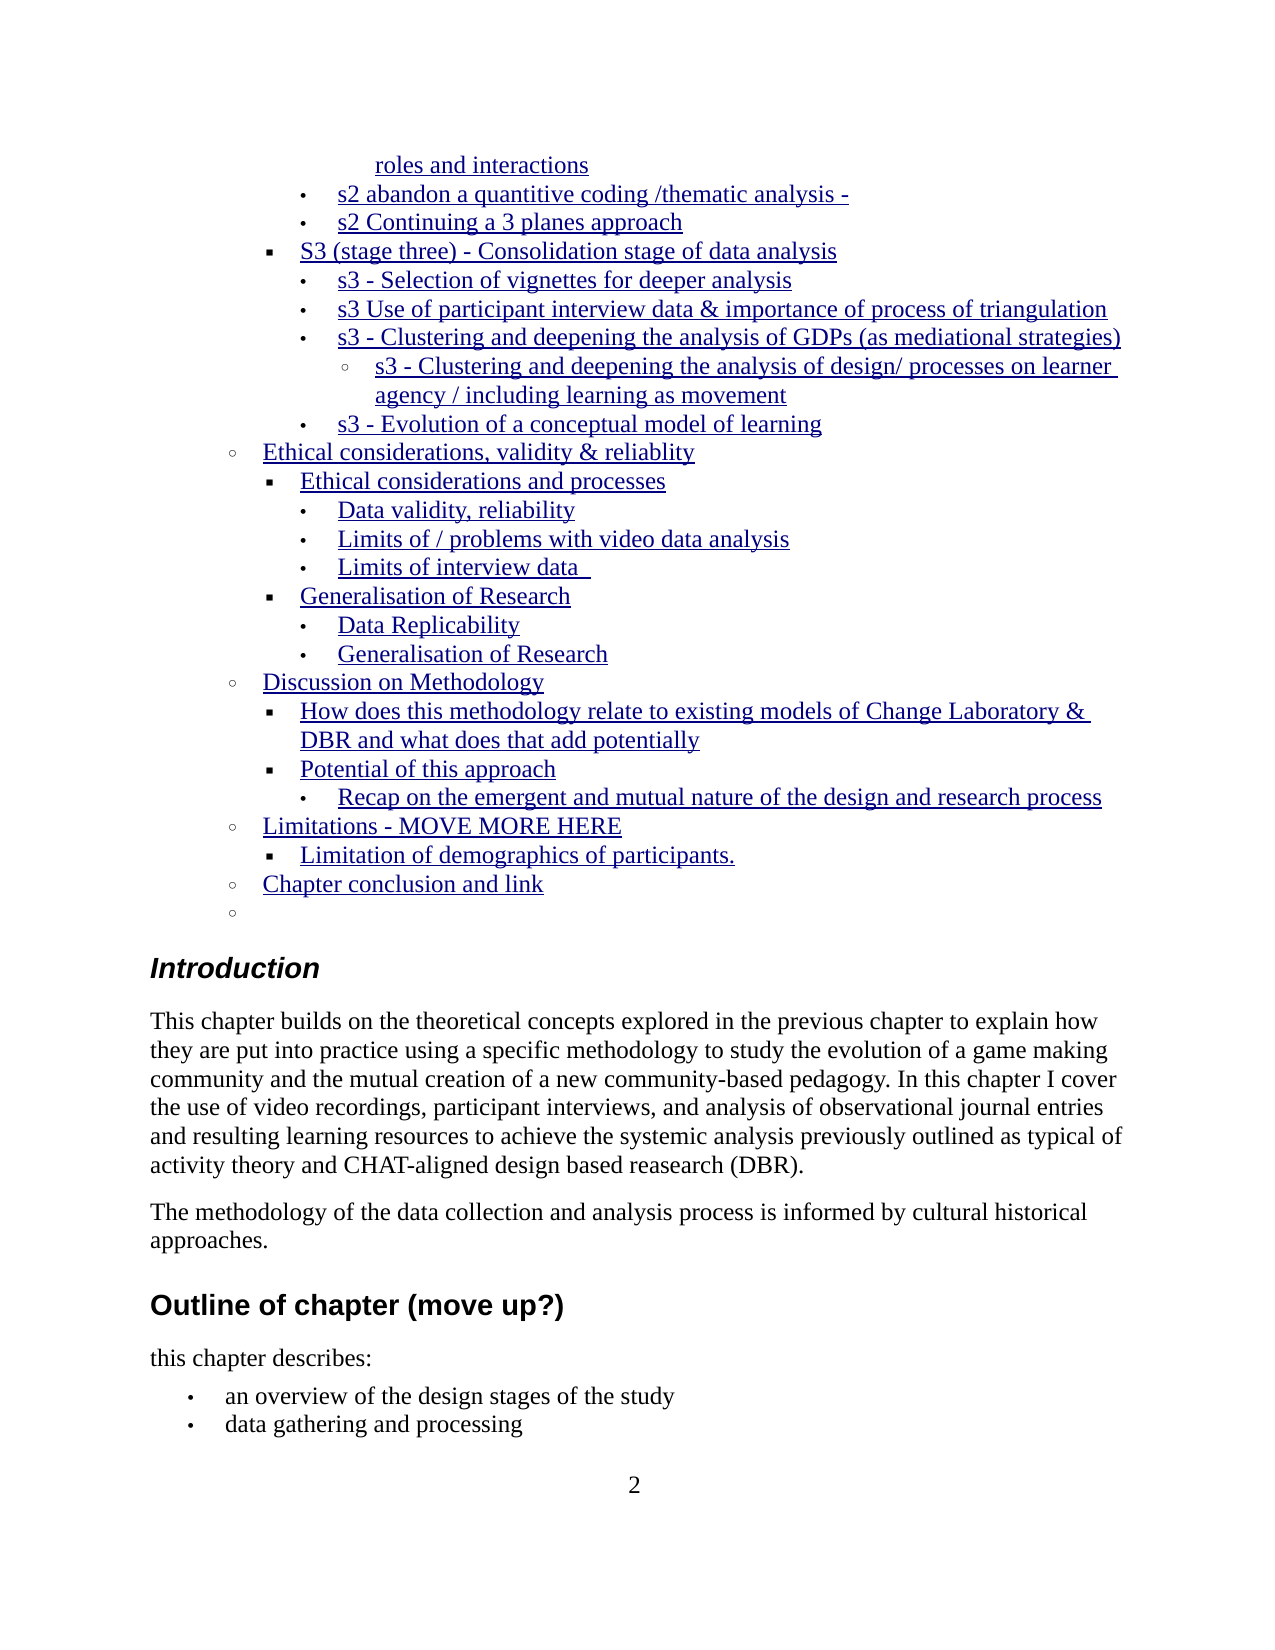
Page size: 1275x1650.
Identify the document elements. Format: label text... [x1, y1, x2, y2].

list Discussion on Methodology [225, 667, 1125, 696]
list s3 - Clustering and deepening the analysis of design/ processes on learner agency / including learning as movement [337, 351, 1125, 409]
text This chapter builds on the theoretical concepts explored in the previous chapter to explain how they are put into practice using a specific methodology to study the evolution of a game making community and the mutual creation of a new community-based pedagogy. In this chapter I cover the use of video recordings, participant interviews, and analysis of observational journal entries and resulting learning resources to achieve the systemic analysis previously outlined as typical of activity theory and CHAT-aligned design based reasearch (DBR). [150, 1006, 1125, 1179]
list Ethical considerations and processes [262, 466, 1125, 495]
list Potential of this approach [262, 754, 1125, 782]
list s3 - Clustering and deepening the analysis of GDPs (as mediational strategies) [300, 322, 1125, 351]
list Data validity, reliability [300, 495, 1125, 524]
list roles and interactions [337, 150, 1125, 179]
list s3 Use of participant interview data & importance of process of triangulation [300, 294, 1125, 322]
list data gathering and processing [187, 1409, 1125, 1438]
list Data Replicability [300, 610, 1125, 639]
subtitle Introduction [150, 951, 1125, 985]
list s3 - Selection of vignettes for deeper analysis [300, 265, 1125, 294]
list S3 (stage three) - Consolidation stage of data analysis [262, 236, 1125, 265]
subtitle Outline of chapter (move up?) [150, 1288, 1125, 1322]
list Generalisation of Research [300, 639, 1125, 667]
list Ethical considerations, validity & reliablity [225, 437, 1125, 466]
list Limits of / problems with video data analysis [300, 524, 1125, 552]
list s3 - Evolution of a conceptual model of learning [300, 409, 1125, 437]
list s2 Continuing a 3 planes approach [300, 207, 1125, 236]
list How does this methodology relate to existing models of Change Laboratory & DBR and what does that add potentially [262, 696, 1125, 754]
text this chapter describes: [150, 1343, 1125, 1372]
list an overview of the design stages of the study [187, 1381, 1125, 1409]
list Limitation of demographics of participants. [262, 840, 1125, 869]
list Recap on the emergent and mutual nature of the design and research process [300, 782, 1125, 811]
list Generalisation of Research [262, 581, 1125, 610]
list Limits of interview data_ [300, 552, 1125, 581]
text The methodology of the data collection and analysis process is informed by cultural historical approaches. [150, 1197, 1125, 1254]
list Limitations - MOVE MORE HERE [225, 811, 1125, 840]
list Chapter conclusion and link [225, 869, 1125, 897]
list s2 abandon a quantitive coding /thematic analysis - [300, 179, 1125, 207]
